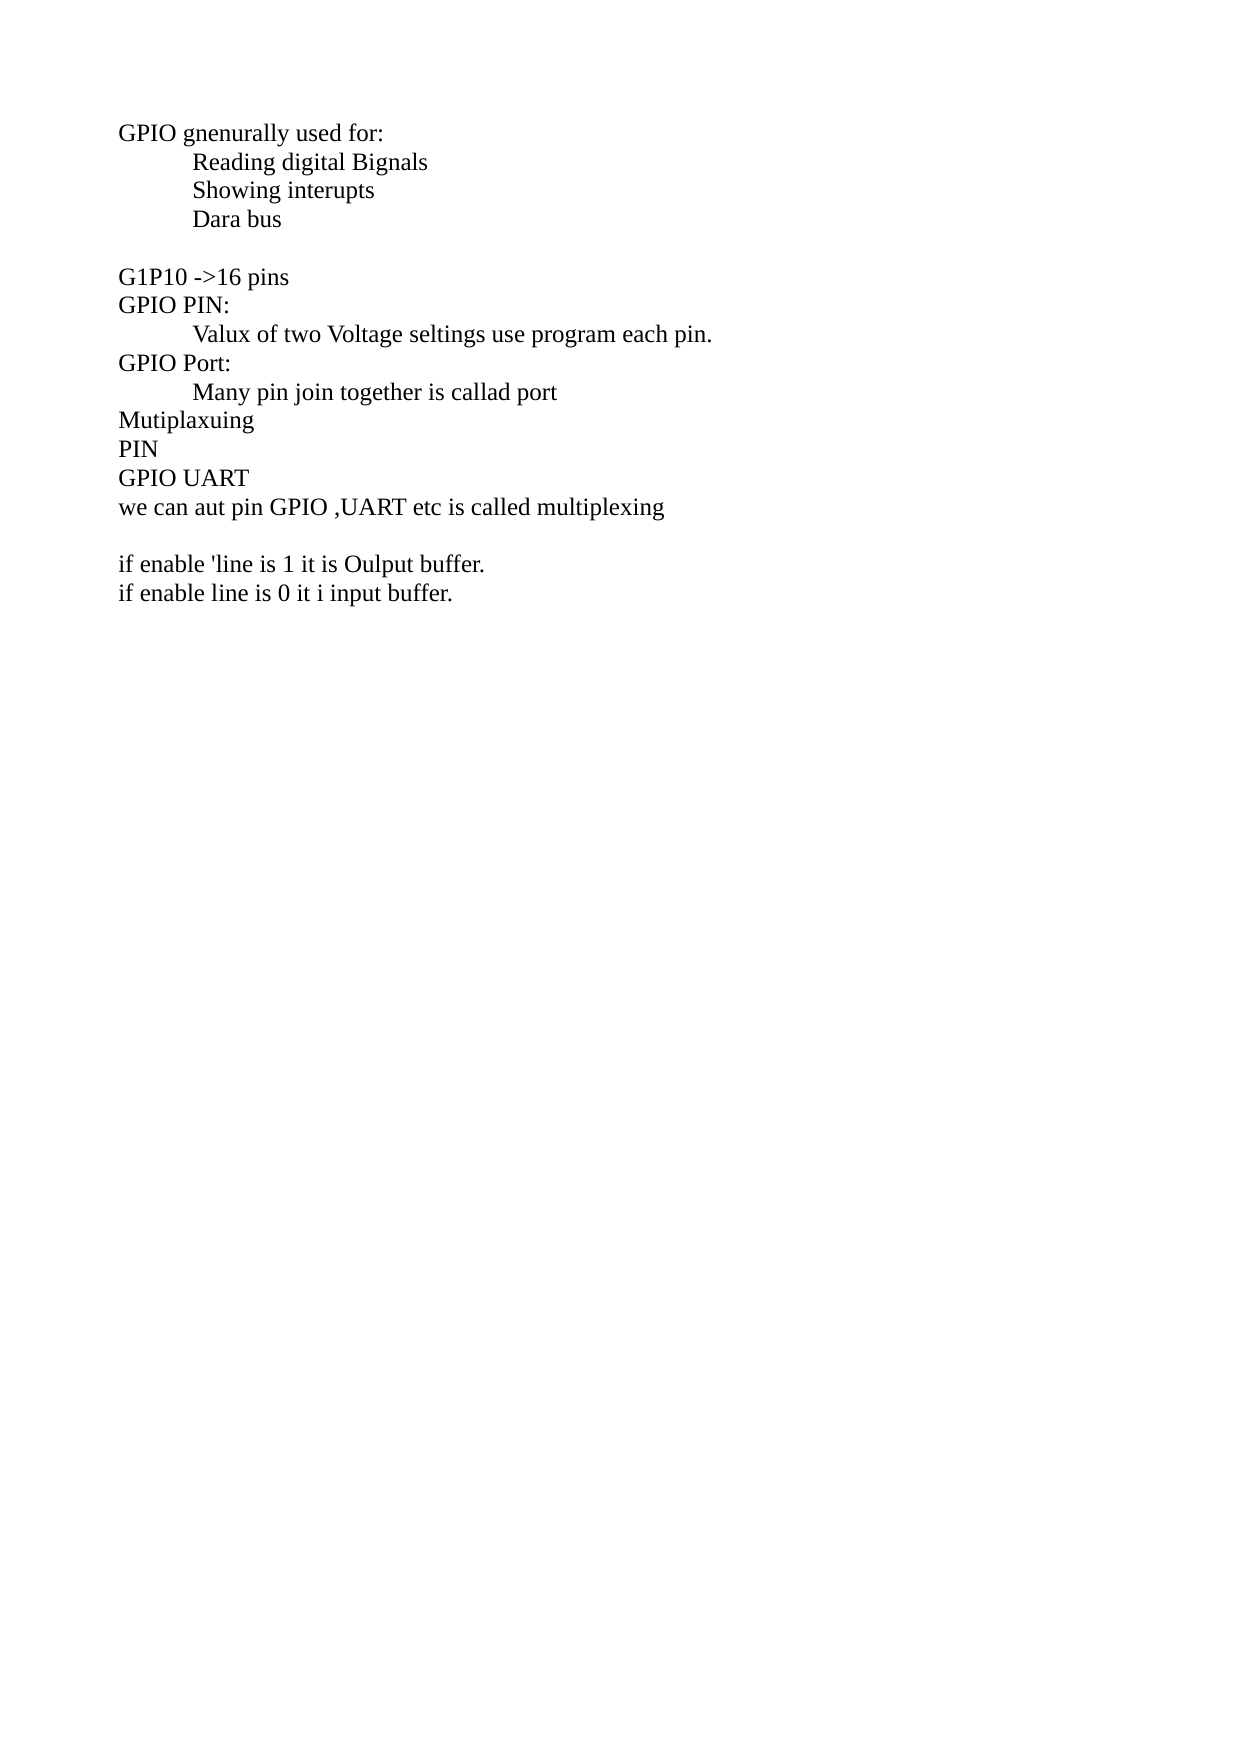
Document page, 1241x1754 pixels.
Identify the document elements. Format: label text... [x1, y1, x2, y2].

text GPIO PIN: [118, 291, 1122, 319]
text Showing interupts [118, 176, 1122, 204]
text if enable 'line is 1 it is Oulput buffer. [118, 549, 1122, 578]
text we can aut pin GPIO ,UART etc is called multiplexing [118, 492, 1122, 521]
text GPIO UART [118, 463, 1122, 492]
text GPIO gnenurally used for: [118, 118, 1122, 147]
text PIN [118, 434, 1122, 463]
text Dara bus [118, 204, 1122, 233]
text Many pin join together is callad port [118, 377, 1122, 406]
text Valux of two Voltage seltings use program each pin. [118, 319, 1122, 348]
text Reading digital Bignals [118, 147, 1122, 176]
text if enable line is 0 it i input buffer. [118, 578, 1122, 607]
text Mutiplaxuing [118, 406, 1122, 434]
text GPIO Port: [118, 348, 1122, 377]
text G1P10 ->16 pins [118, 262, 1122, 291]
